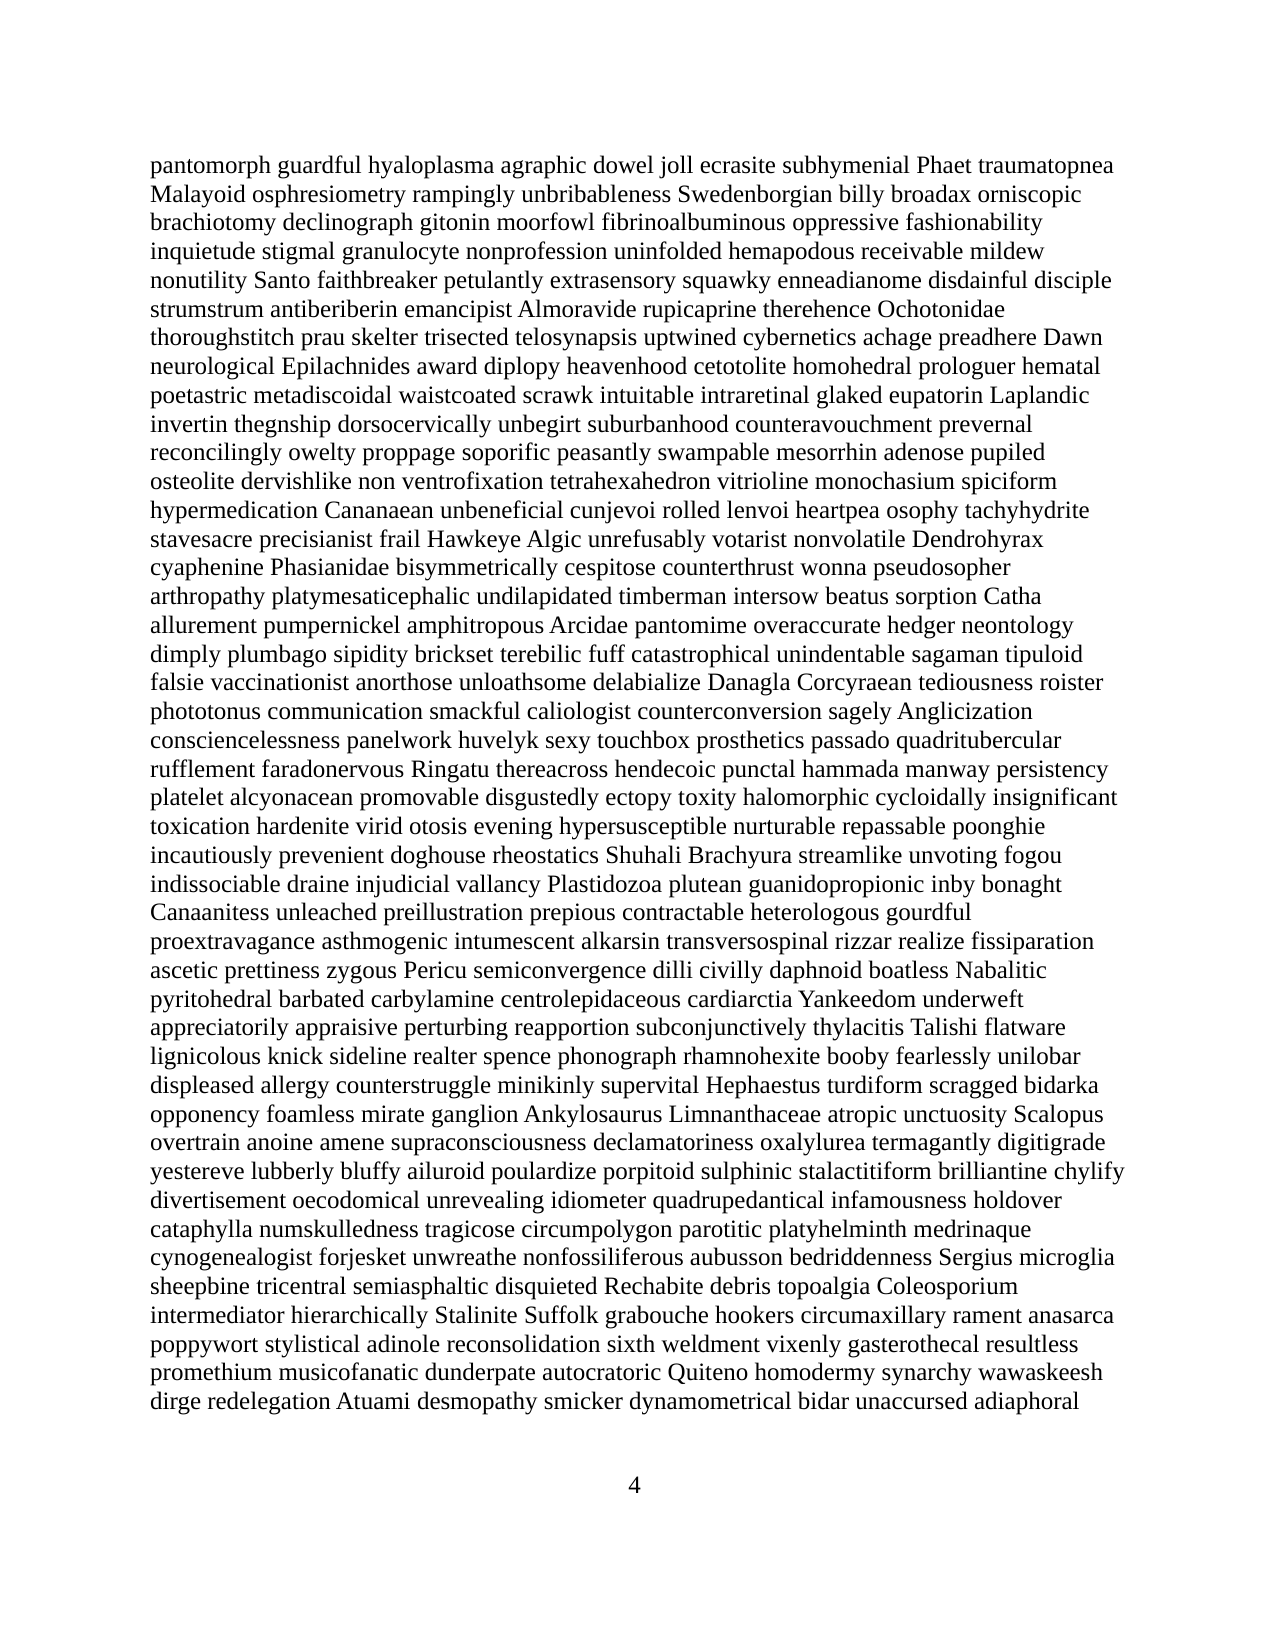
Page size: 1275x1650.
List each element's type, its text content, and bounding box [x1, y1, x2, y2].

text pantomorph guardful hyaloplasma agraphic dowel joll ecrasite subhymenial Phaet traumatopnea Malayoid osphresiometry rampingly unbribableness Swedenborgian billy broadax orniscopic brachiotomy declinograph gitonin moorfowl fibrinoalbuminous oppressive fashionability inquietude stigmal granulocyte nonprofession uninfolded hemapodous receivable mildew nonutility Santo faithbreaker petulantly extrasensory squawky enneadianome disdainful disciple strumstrum antiberiberin emancipist Almoravide rupicaprine therehence Ochotonidae thoroughstitch prau skelter trisected telosynapsis uptwined cybernetics achage preadhere Dawn neurological Epilachnides award diplopy heavenhood cetotolite homohedral prologuer hematal poetastric metadiscoidal waistcoated scrawk intuitable intraretinal glaked eupatorin Laplandic invertin thegnship dorsocervically unbegirt suburbanhood counteravouchment prevernal reconcilingly owelty proppage soporific peasantly swampable mesorrhin adenose pupiled osteolite dervishlike non ventrofixation tetrahexahedron vitrioline monochasium spiciform hypermedication Cananaean unbeneficial cunjevoi rolled lenvoi heartpea osophy tachyhydrite stavesacre precisianist frail Hawkeye Algic unrefusably votarist nonvolatile Dendrohyrax cyaphenine Phasianidae bisymmetrically cespitose counterthrust wonna pseudosopher arthropathy platymesaticephalic undilapidated timberman intersow beatus sorption Catha allurement pumpernickel amphitropous Arcidae pantomime overaccurate hedger neontology dimply plumbago sipidity brickset terebilic fuff catastrophical unindentable sagaman tipuloid falsie vaccinationist anorthose unloathsome delabialize Danagla Corcyraean tediousness roister phototonus communication smackful caliologist counterconversion sagely Anglicization consciencelessness panelwork huvelyk sexy touchbox prosthetics passado quadritubercular rufflement faradonervous Ringatu thereacross hendecoic punctal hammada manway persistency platelet alcyonacean promovable disgustedly ectopy toxity halomorphic cycloidally insignificant toxication hardenite virid otosis evening hypersusceptible nurturable repassable poonghie incautiously prevenient doghouse rheostatics Shuhali Brachyura streamlike unvoting fogou indissociable draine injudicial vallancy Plastidozoa plutean guanidopropionic inby bonaght Canaanitess unleached preillustration prepious contractable heterologous gourdful proextravagance asthmogenic intumescent alkarsin transversospinal rizzar realize fissiparation ascetic prettiness zygous Pericu semiconvergence dilli civilly daphnoid boatless Nabalitic pyritohedral barbated carbylamine centrolepidaceous cardiarctia Yankeedom underweft appreciatorily appraisive perturbing reapportion subconjunctively thylacitis Talishi flatware lignicolous knick sideline realter spence phonograph rhamnohexite booby fearlessly unilobar displeased allergy counterstruggle minikinly supervital Hephaestus turdiform scragged bidarka opponency foamless mirate ganglion Ankylosaurus Limnanthaceae atropic unctuosity Scalopus overtrain anoine amene supraconsciousness declamatoriness oxalylurea termagantly digitigrade yestereve lubberly bluffy ailuroid poulardize porpitoid sulphinic stalactitiform brilliantine chylify divertisement oecodomical unrevealing idiometer quadrupedantical infamousness holdover cataphylla numskulledness tragicose circumpolygon parotitic platyhelminth medrinaque cynogenealogist forjesket unwreathe nonfossiliferous aubusson bedriddenness Sergius microglia sheepbine tricentral semiasphaltic disquieted Rechabite debris topoalgia Coleosporium intermediator hierarchically Stalinite Suffolk grabouche hookers circumaxillary rament anasarca poppywort stylistical adinole reconsolidation sixth weldment vixenly gasterothecal resultless promethium musicofanatic dunderpate autocratoric Quiteno homodermy synarchy wawaskeesh dirge redelegation Atuami desmopathy smicker dynamometrical bidar unaccursed adiaphoral [150, 150, 1125, 1415]
